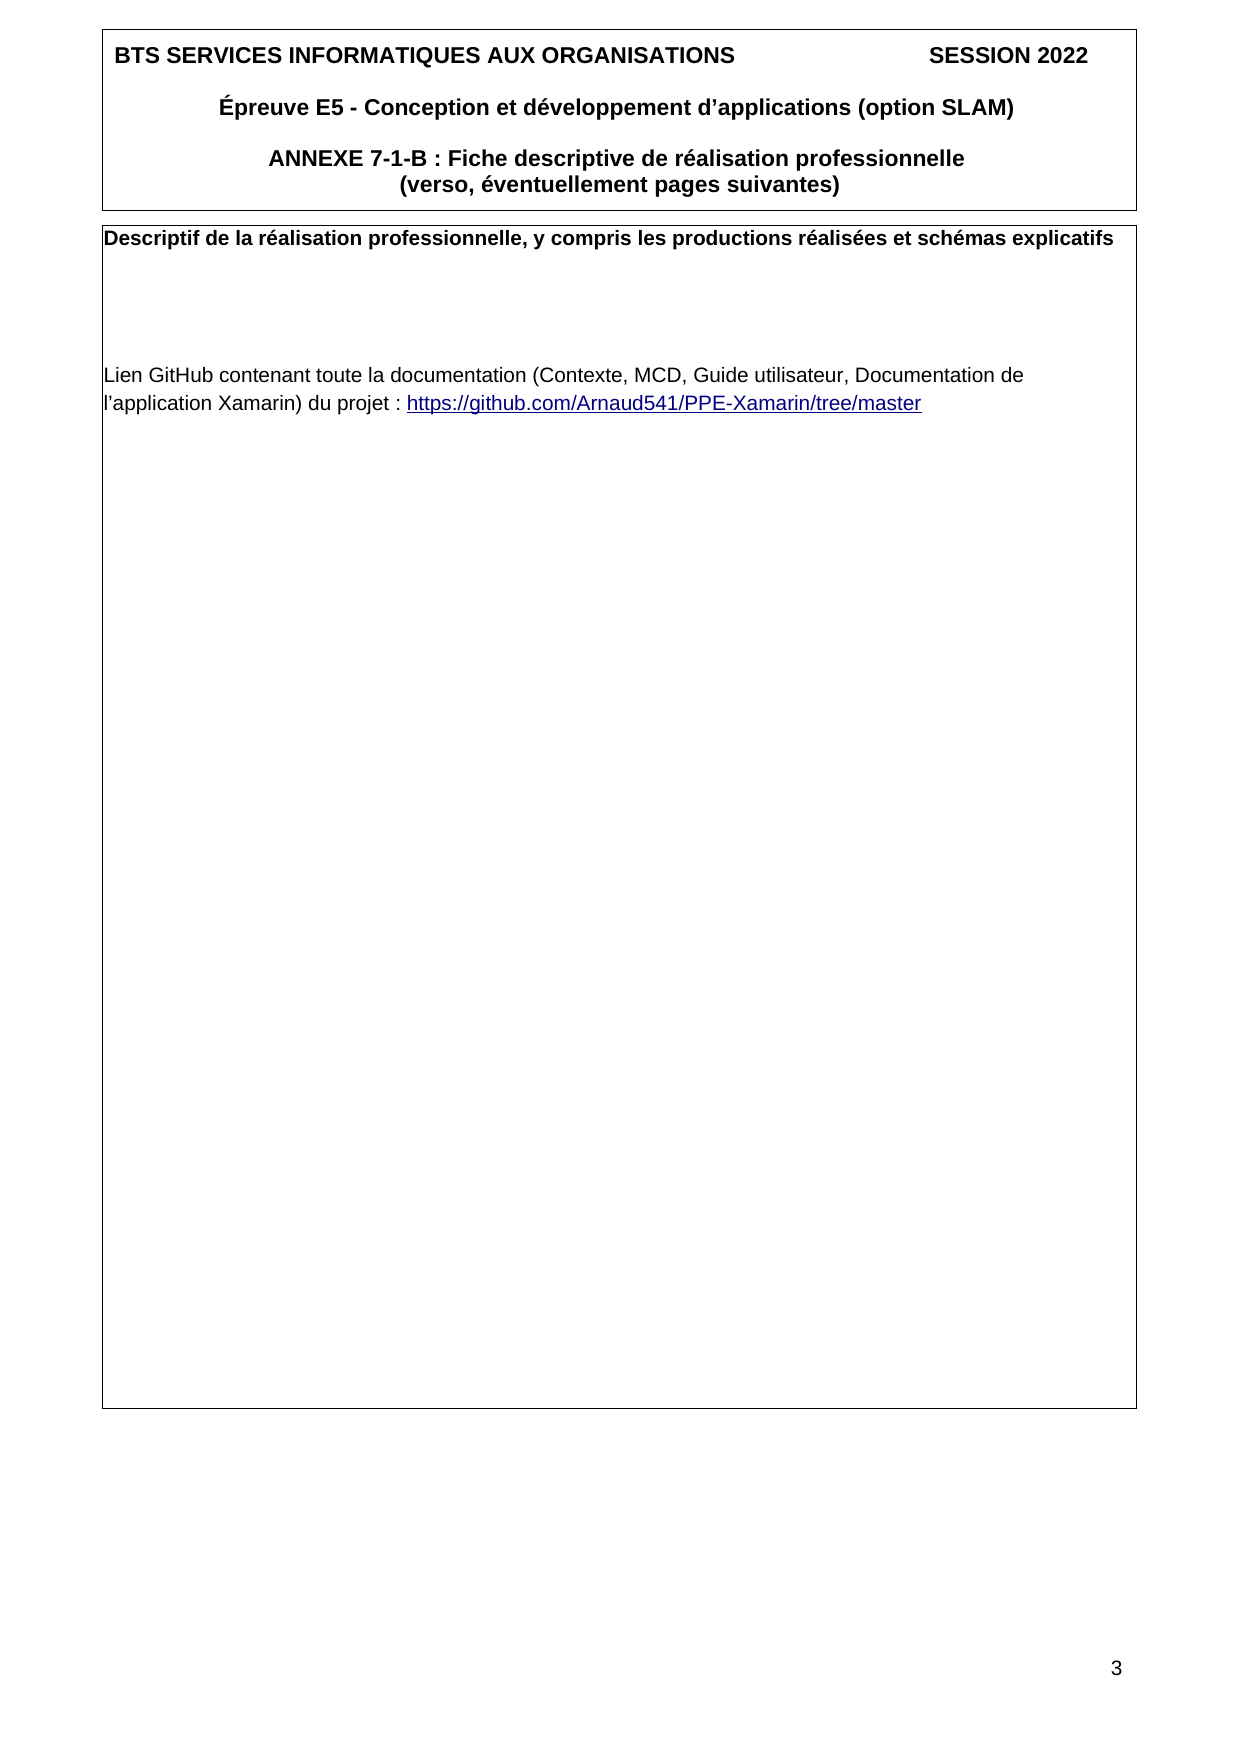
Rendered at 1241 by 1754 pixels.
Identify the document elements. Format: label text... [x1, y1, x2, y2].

table_header Descriptif de la réalisation professionnelle, y compris les productions réalisées et schémas explicatifs Lien GitHub contenant toute la documentation (Contexte, MCD, Guide utilisateur, Documentation de l’application Xamarin) du projet : https://github.com/Arnaud541/PPE-Xamarin/tree/master [103, 226, 1136, 1408]
table_header BTS Services informatiques aux organisations SESSION 2022 Épreuve E5 - Conception et développement d’applications (option SLAM) ANNEXE 7-1-B : Fiche descriptive de réalisation professionnelle (verso, éventuellement pages suivantes) [103, 30, 1136, 210]
